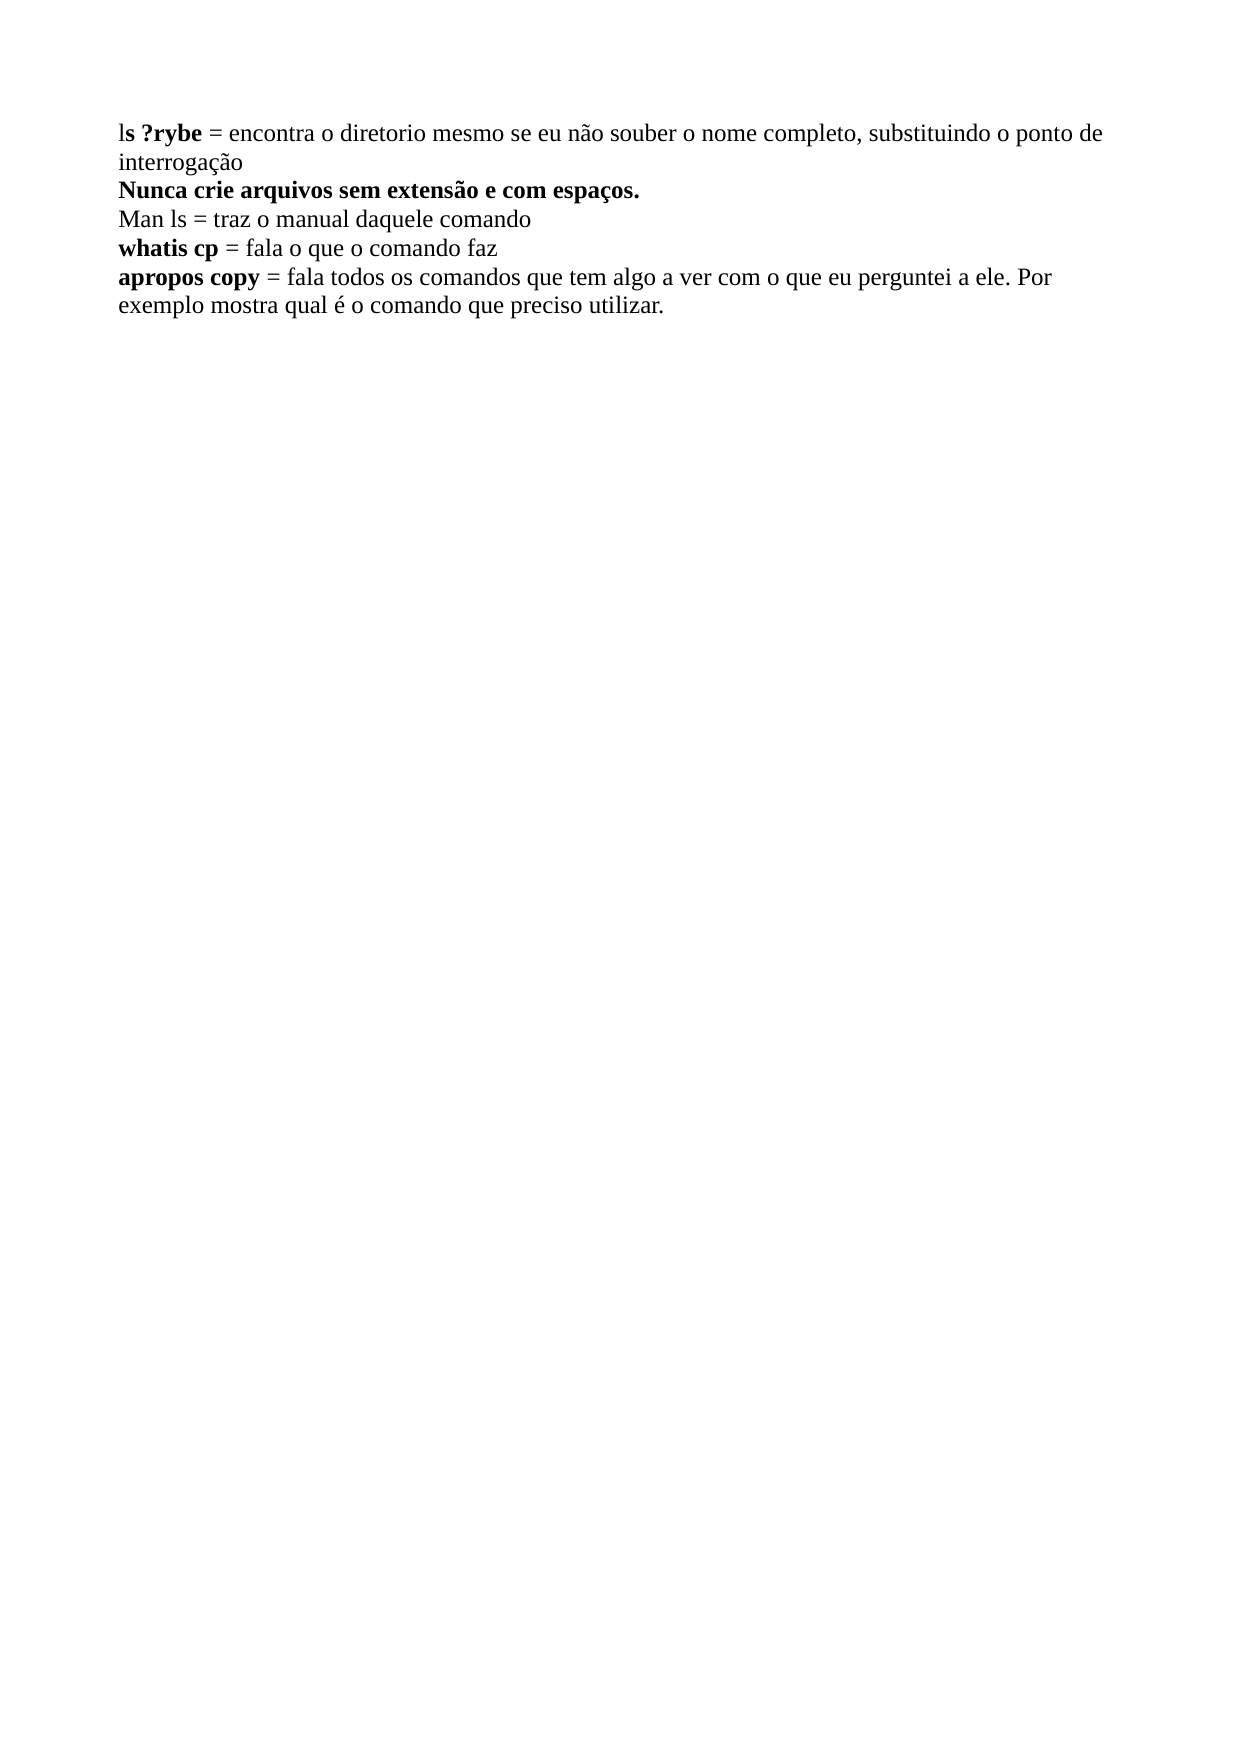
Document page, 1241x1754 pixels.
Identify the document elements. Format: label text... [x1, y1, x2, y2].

text Man ls = traz o manual daquele comando [118, 204, 1122, 233]
text Nunca crie arquivos sem extensão e com espaços. [118, 176, 1122, 204]
text ls ?rybe = encontra o diretorio mesmo se eu não souber o nome completo, substituindo o ponto de interrogação [118, 118, 1122, 176]
text apropos copy = fala todos os comandos que tem algo a ver com o que eu perguntei a ele. Por exemplo mostra qual é o comando que preciso utilizar. [118, 262, 1122, 319]
text whatis cp = fala o que o comando faz [118, 233, 1122, 262]
